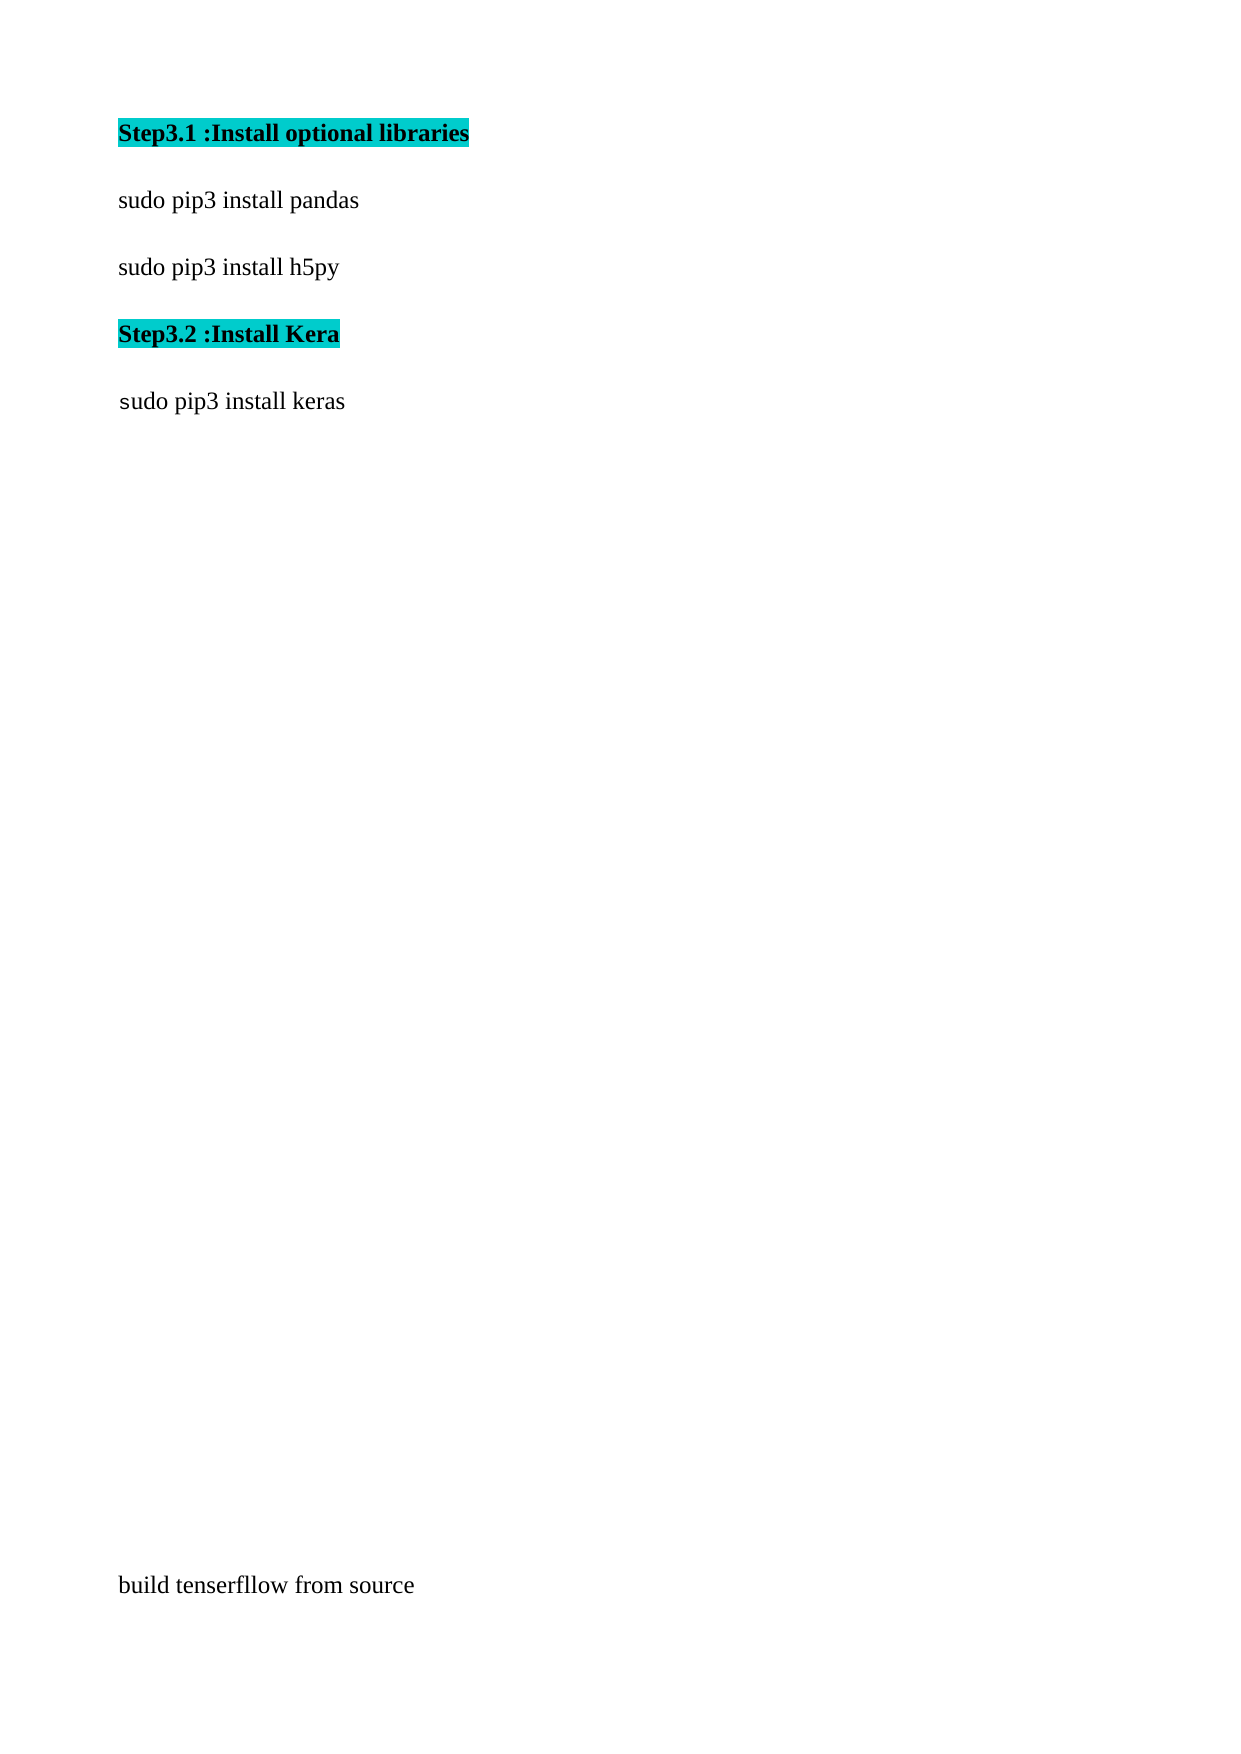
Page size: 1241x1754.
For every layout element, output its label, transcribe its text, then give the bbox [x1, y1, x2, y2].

text build tenserfllow from source [118, 1570, 1122, 1599]
text sudo pip3 install pandas [118, 185, 1122, 214]
text sudo pip3 install keras [118, 386, 1122, 416]
subtitle Step3.2 :Install Kera [118, 319, 1122, 348]
subtitle Step3.1 :Install optional libraries [118, 118, 1122, 147]
text sudo pip3 install h5py [118, 252, 1122, 281]
